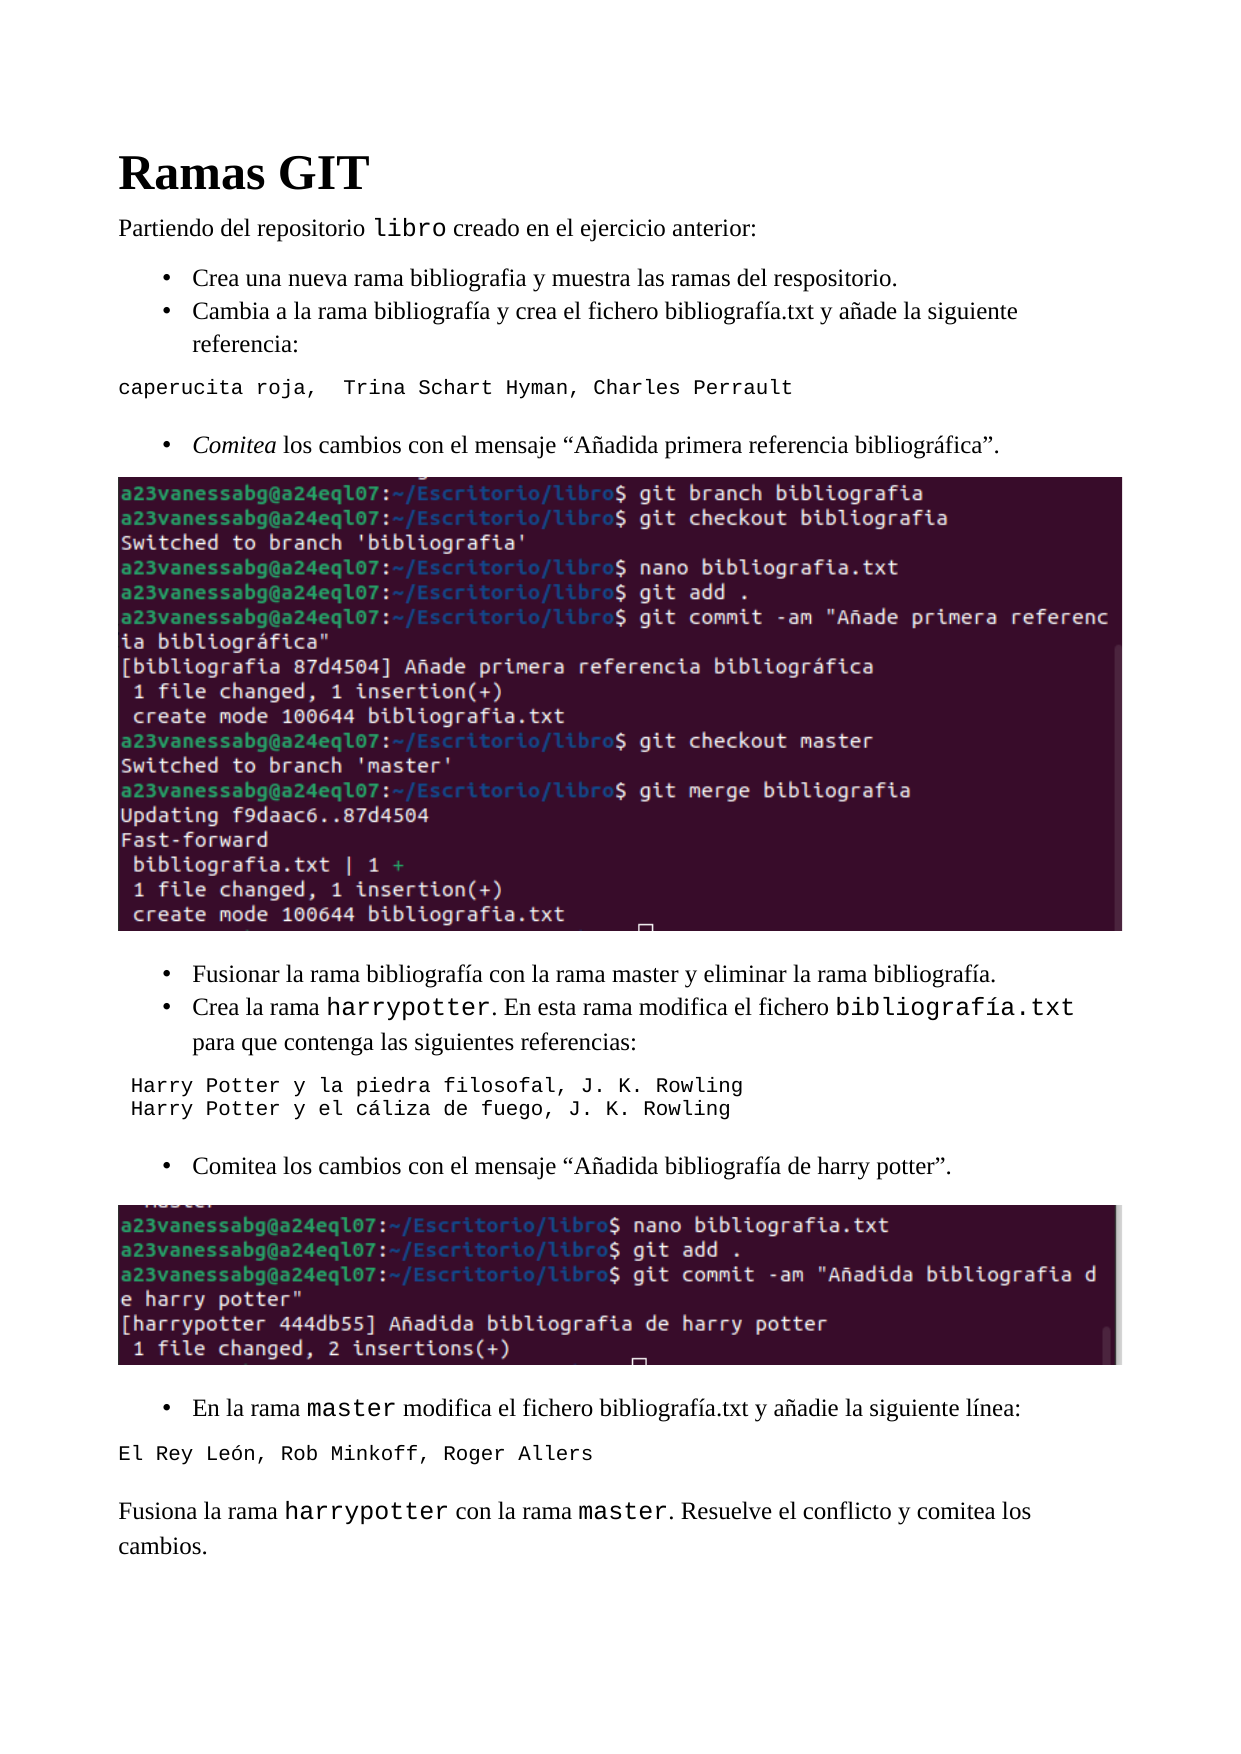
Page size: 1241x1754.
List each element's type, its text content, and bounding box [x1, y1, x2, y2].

list Fusionar la rama bibliografía con la rama master y eliminar la rama bibliografía. [162, 959, 1122, 988]
list Crea una nueva rama bibliografia y muestra las ramas del respositorio. [162, 263, 1122, 292]
subtitle Ramas GIT [118, 143, 1122, 201]
picture [118, 1205, 1123, 1365]
list Comitea los cambios con el mensaje “Añadida bibliografía de harry potter”. [162, 1151, 1122, 1180]
text Harry Potter y la piedra filosofal, J. K. Rowling [118, 1074, 1122, 1098]
text Partiendo del repositorio libro creado en el ejercicio anterior: [118, 213, 1122, 244]
text El Rey León, Rob Minkoff, Roger Allers [118, 1443, 1122, 1467]
list En la rama master modifica el fichero bibliografía.txt y añadie la siguiente línea: [162, 1393, 1122, 1424]
text Harry Potter y el cáliza de fuego, J. K. Rowling [118, 1098, 1122, 1122]
list Comitea los cambios con el mensaje “Añadida primera referencia bibliográfica”. [162, 430, 1122, 459]
list Cambia a la rama bibliografía y crea el fichero bibliografía.txt y añade la siguiente referencia: [162, 296, 1122, 358]
picture [118, 477, 1123, 931]
list Crea la rama harrypotter. En esta rama modifica el fichero bibliografía.txt para que contenga las siguientes referencias: [162, 992, 1122, 1056]
text caperucita roja, Trina Schart Hyman, Charles Perrault [118, 377, 1122, 400]
text Fusiona la rama harrypotter con la rama master. Resuelve el conflicto y comitea los cambios. [118, 1496, 1122, 1560]
